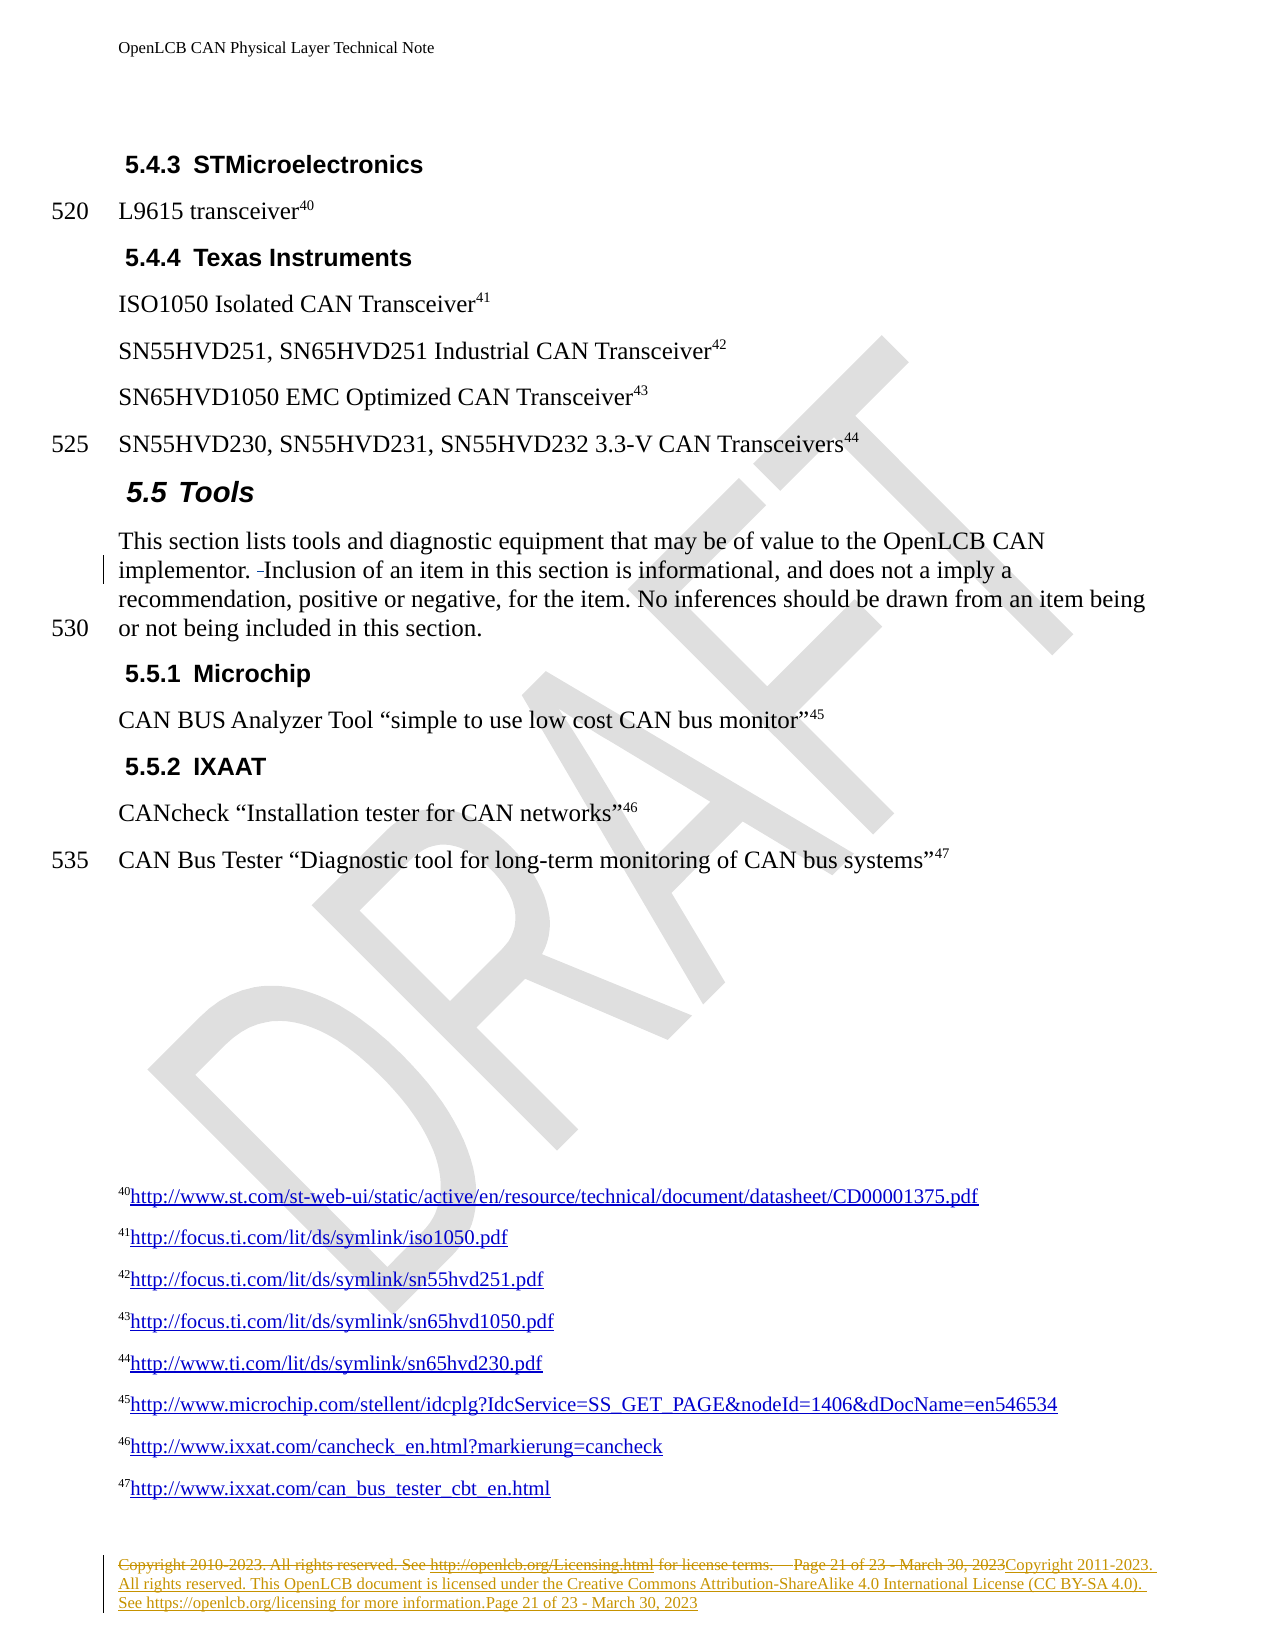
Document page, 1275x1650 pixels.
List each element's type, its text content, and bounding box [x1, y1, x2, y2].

text http://www.ti.com/lit/ds/symlink/sn65hvd230.pdf [118, 1351, 1157, 1375]
text http://focus.ti.com/lit/ds/symlink/sn55hvd251.pdf [418, 1267, 1157, 1291]
text http://www.microchip.com/stellent/idcplg?IdcService=SS_GET_PAGE&nodeId=1406&dDocName=en546534 [118, 1392, 1157, 1416]
text SN55HVD251, SN65HVD251 Industrial CAN Transceiver [118, 336, 879, 364]
text CAN BUS Analyzer Tool “simple to use low cost CAN bus monitor” [118, 706, 543, 734]
subtitle IXAAT [118, 752, 571, 781]
text CAN Bus Tester “Diagnostic tool for long-term monitoring of CAN bus systems” [511, 845, 626, 874]
subtitle Tools [118, 475, 904, 509]
text CAN Bus Tester “Diagnostic tool for long-term monitoring of CAN bus systems” [398, 845, 494, 874]
text http://focus.ti.com/lit/ds/symlink/sn65hvd1050.pdf [118, 1309, 1157, 1333]
text CANcheck “Installation tester for CAN networks” [118, 798, 598, 827]
text http://www.st.com/st-web-ui/static/active/en/resource/technical/document/datasheet/CD00001375.pdf [305, 1183, 440, 1204]
text CAN Bus Tester “Diagnostic tool for long-term monitoring of CAN bus systems” [835, 845, 1157, 874]
text http://www.ixxat.com/can_bus_tester_cbt_en.html [118, 1476, 1157, 1500]
text http://www.st.com/st-web-ui/static/active/en/resource/technical/document/datasheet/CD00001375.pdf [118, 1183, 284, 1208]
subtitle [588, 752, 674, 781]
text http://focus.ti.com/lit/ds/symlink/iso1050.pdf [459, 1225, 1157, 1249]
text CANcheck “Installation tester for CAN networks” [615, 798, 709, 827]
text SN65HVD1050 EMC Optimized CAN Transceiver [118, 382, 833, 411]
text L9615 transceiver [118, 196, 1157, 225]
text http://www.ixxat.com/cancheck_en.html?markierung=cancheck [118, 1434, 1157, 1458]
text This section lists tools and diagnostic equipment that may be of value to the OpenLCB CAN implementor. Inclusion of an item in this section is informational, and does not a imply a recommendation, positive or negative, for the item. No inferences should be drawn from an item being or not being included in this section. [118, 526, 689, 641]
text http://focus.ti.com/lit/ds/symlink/iso1050.pdf [347, 1225, 427, 1246]
text CAN Bus Tester “Diagnostic tool for long-term monitoring of CAN bus systems” [118, 845, 370, 874]
subtitle [741, 659, 793, 685]
text CANcheck “Installation tester for CAN networks” [880, 798, 1157, 827]
subtitle [834, 752, 1157, 781]
text This section lists tools and diagnostic equipment that may be of value to the OpenLCB CAN implementor. Inclusion of an item in this section is informational, and does not a imply a recommendation, positive or negative, for the item. No inferences should be drawn from an item being or not being included in this section. [967, 526, 1157, 641]
text CAN BUS Analyzer Tool “simple to use low cost CAN bus monitor” [796, 706, 1157, 734]
subtitle STMicroelectronics [118, 150, 1157, 179]
subtitle [685, 752, 818, 781]
text http://focus.ti.com/lit/ds/symlink/iso1050.pdf [118, 1225, 325, 1249]
text CANcheck “Installation tester for CAN networks” [762, 798, 864, 827]
text This section lists tools and diagnostic equipment that may be of value to the OpenLCB CAN implementor. Inclusion of an item in this section is informational, and does not a imply a recommendation, positive or negative, for the item. No inferences should be drawn from an item being or not being included in this section. [677, 526, 1036, 641]
subtitle Texas Instruments [118, 243, 1157, 272]
text [884, 336, 1157, 364]
subtitle [822, 659, 1157, 688]
text SN55HVD230, SN55HVD231, SN55HVD232 3.3-V CAN Transceivers [870, 429, 1157, 457]
text SN55HVD230, SN55HVD231, SN55HVD232 3.3-V CAN Transceivers [118, 429, 786, 457]
text http://focus.ti.com/lit/ds/symlink/sn55hvd251.pdf [118, 1267, 367, 1291]
text [862, 382, 1157, 411]
text ISO1050 Isolated CAN Transceiver [118, 289, 1157, 318]
subtitle Microchip [118, 659, 725, 688]
text http://www.st.com/st-web-ui/static/active/en/resource/technical/document/datasheet/CD00001375.pdf [476, 1183, 1157, 1208]
text CAN Bus Tester “Diagnostic tool for long-term monitoring of CAN bus systems” [692, 845, 828, 874]
text CAN BUS Analyzer Tool “simple to use low cost CAN bus monitor” [607, 706, 771, 734]
subtitle [916, 475, 1157, 509]
